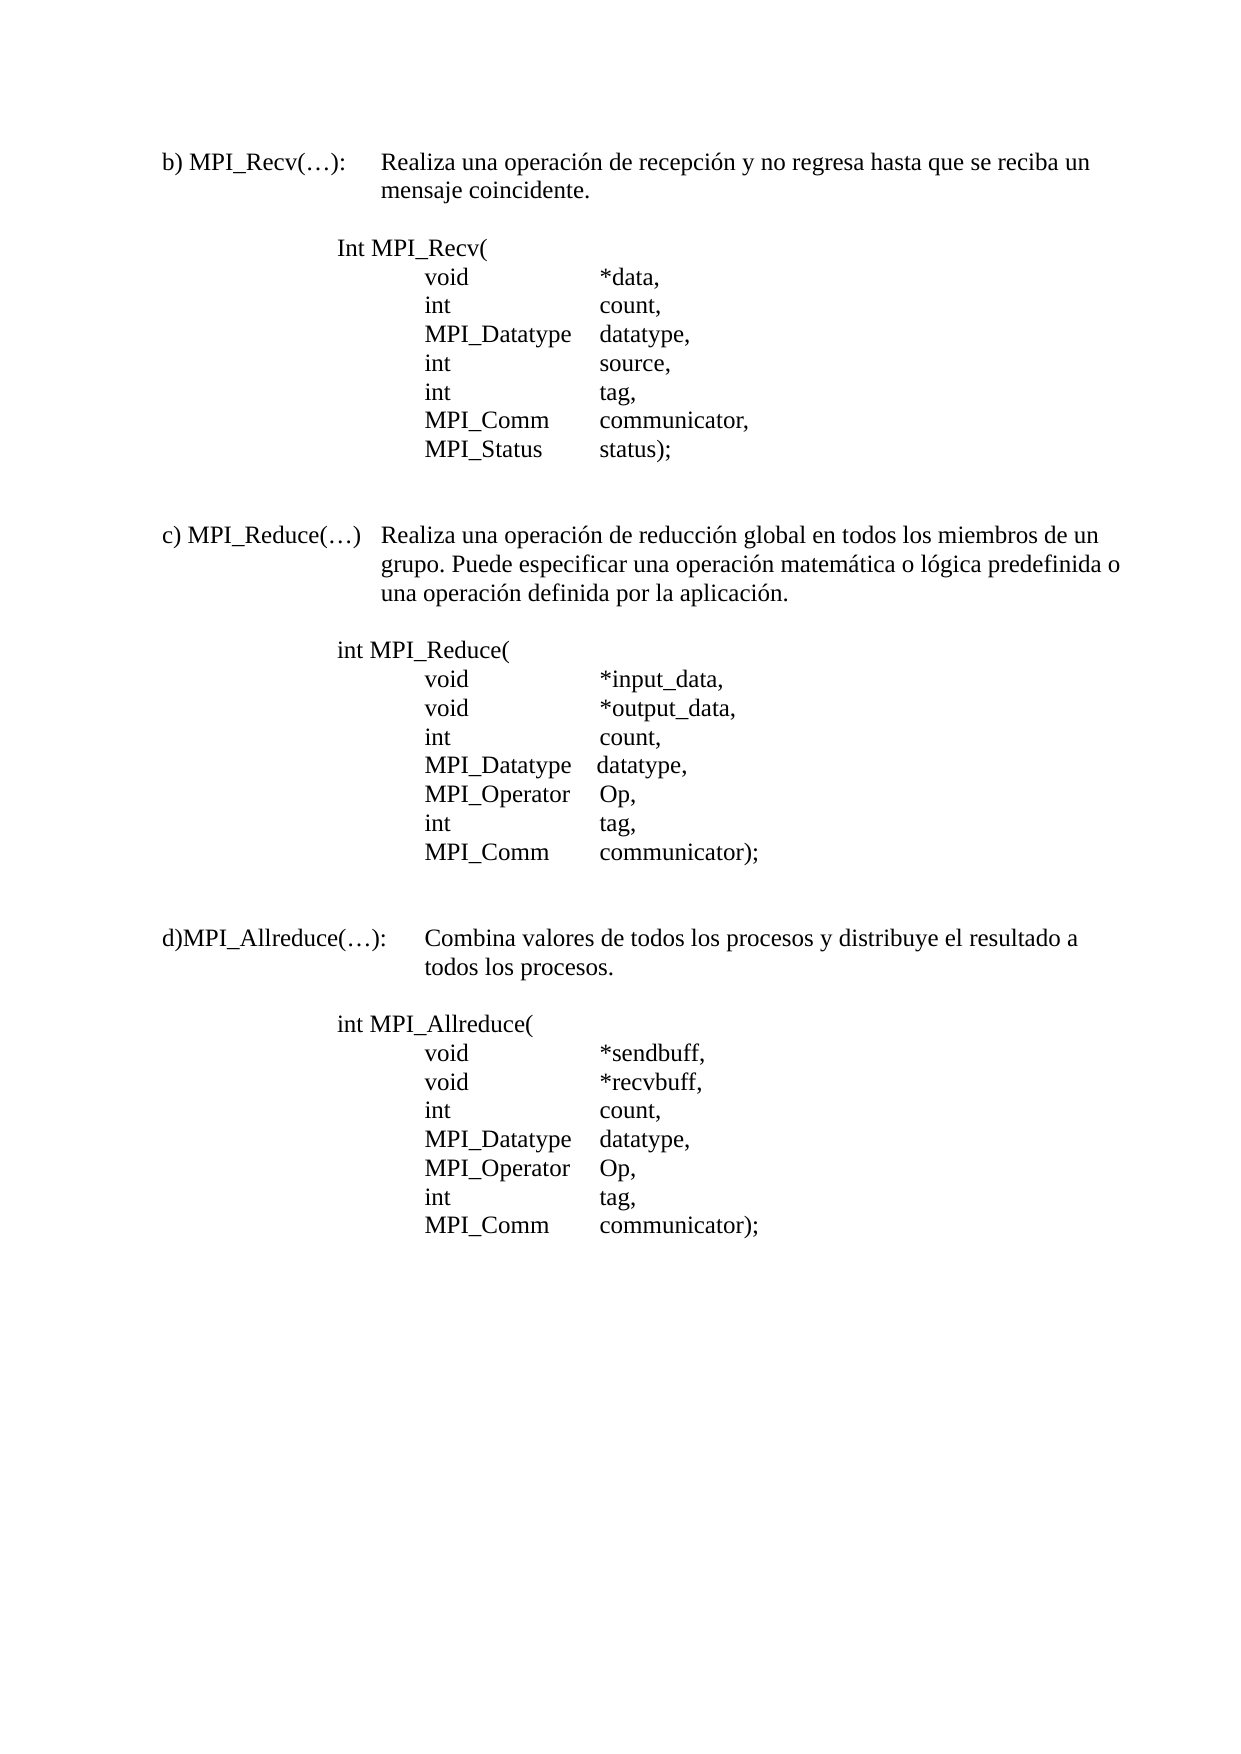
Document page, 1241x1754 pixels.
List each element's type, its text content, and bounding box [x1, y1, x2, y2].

text void *output_data, [118, 693, 1122, 722]
text d)MPI_Allreduce(…): Combina valores de todos los procesos y distribuye el resultado a todos los procesos. [118, 923, 1122, 981]
text MPI_Comm communicator, [118, 406, 1122, 434]
text int tag, [118, 1182, 1122, 1211]
text MPI_Datatype datatype, [118, 1124, 1122, 1153]
text c) MPI_Reduce(…) Realiza una operación de reducción global en todos los miembros de un grupo. Puede especificar una operación matemática o lógica predefinida o una operación definida por la aplicación. [118, 521, 1122, 607]
text Int MPI_Recv( [118, 233, 1122, 262]
text MPI_Comm communicator); [118, 1211, 1122, 1239]
text void *sendbuff, [118, 1038, 1122, 1067]
text void *input_data, [118, 664, 1122, 693]
text void *recvbuff, [118, 1067, 1122, 1096]
text MPI_Datatype datatype, [118, 319, 1122, 348]
text b) MPI_Recv(…): Realiza una operación de recepción y no regresa hasta que se reciba un mensaje coincidente. [118, 147, 1122, 204]
text MPI_Operator Op, [118, 779, 1122, 808]
text int source, [118, 348, 1122, 377]
text int MPI_Allreduce( [118, 1009, 1122, 1038]
text void *data, [118, 262, 1122, 291]
text int count, [118, 722, 1122, 751]
text MPI_Datatype datatype, [118, 751, 1122, 779]
text int count, [118, 291, 1122, 319]
text MPI_Status status); [118, 434, 1122, 463]
text MPI_Operator Op, [118, 1153, 1122, 1182]
text int count, [118, 1096, 1122, 1124]
text MPI_Comm communicator); [118, 837, 1122, 866]
text int MPI_Reduce( [118, 636, 1122, 664]
text int tag, [118, 808, 1122, 837]
text int tag, [118, 377, 1122, 406]
